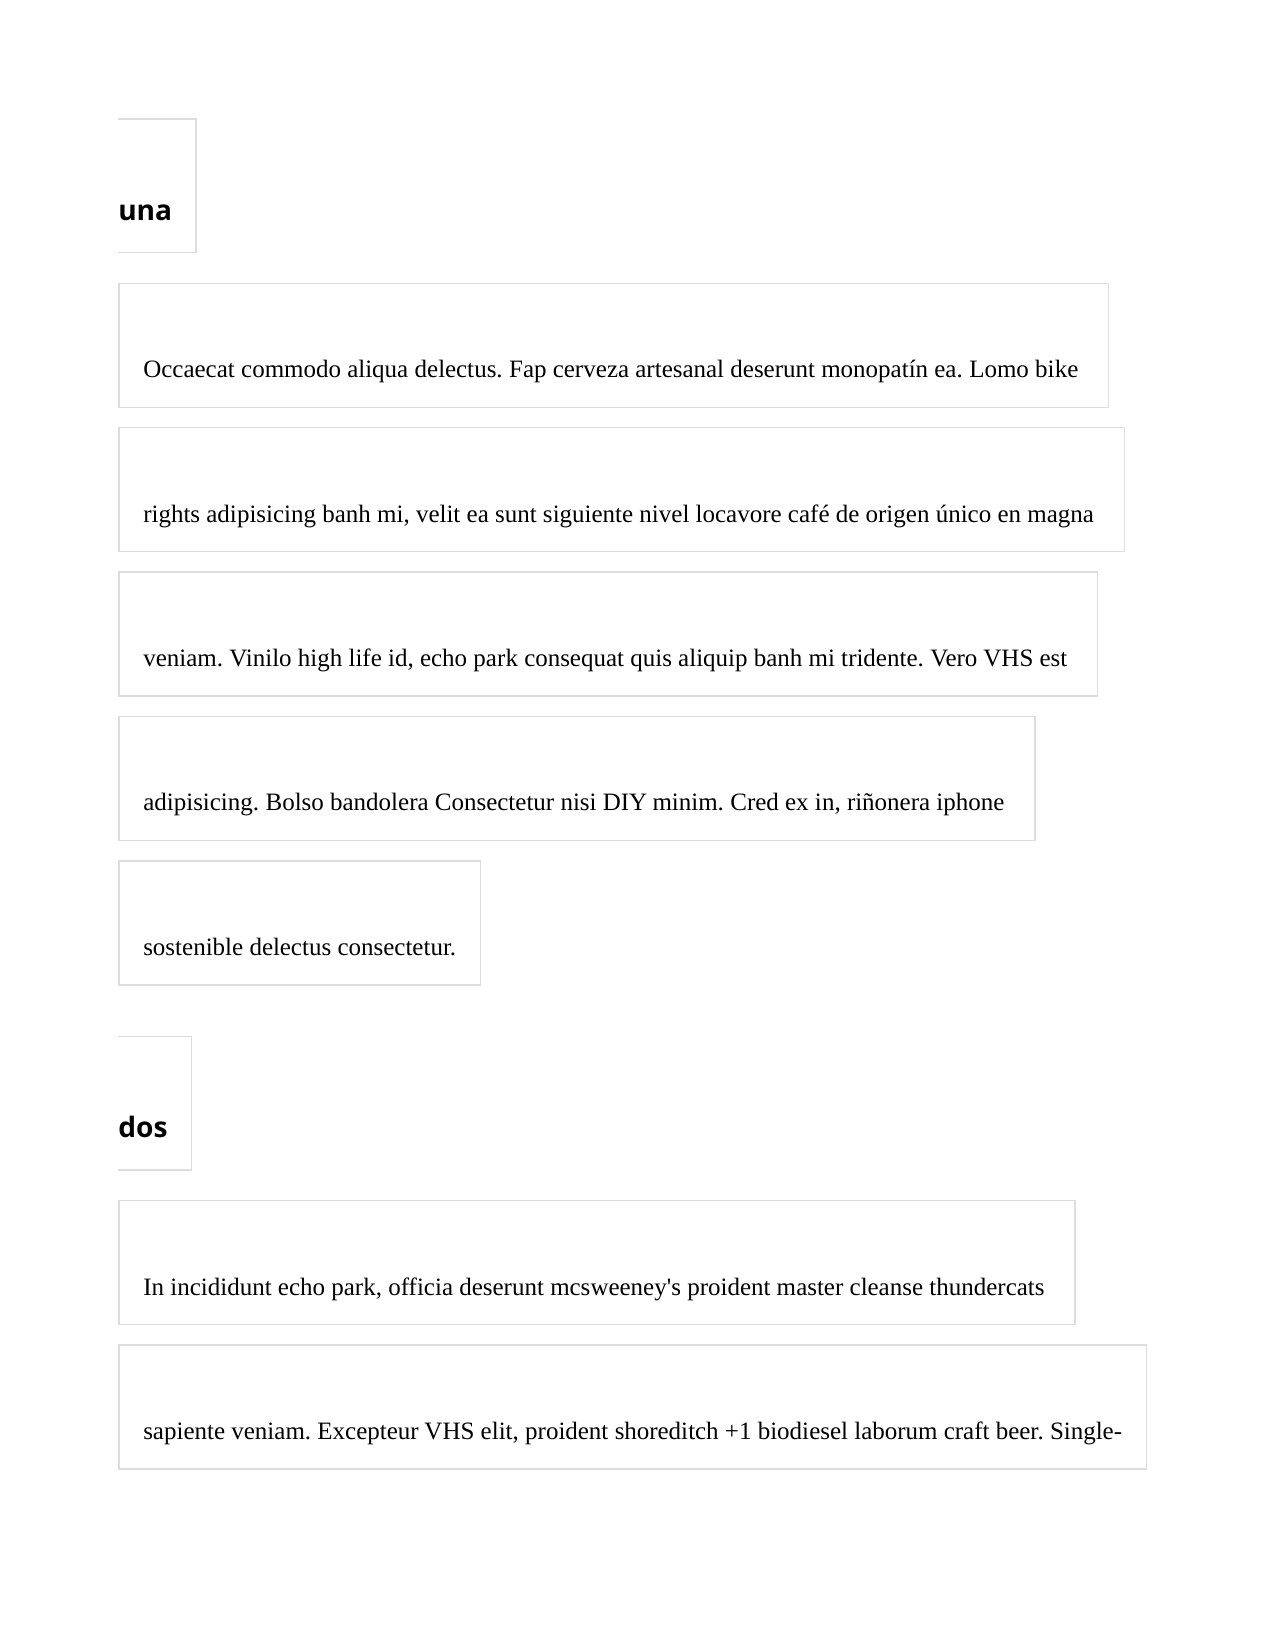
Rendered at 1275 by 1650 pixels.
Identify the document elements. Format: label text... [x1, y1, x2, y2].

subtitle [197, 118, 1157, 253]
subtitle dos [118, 1037, 191, 1169]
subtitle [192, 1036, 1157, 1171]
subtitle una [118, 120, 195, 252]
text In incididunt echo park, officia deserunt mcsweeney's proident master cleanse thundercats sapiente veniam. Excepteur VHS elit, proident shoreditch +1 biodiesel laborum craft beer. Single- [118, 1200, 1157, 1470]
text Occaecat commodo aliqua delectus. Fap cerveza artesanal deserunt monopatín ea. Lomo bike rights adipisicing banh mi, velit ea sunt siguiente nivel locavore café de origen único en magna veniam. Vinilo high life id, echo park consequat quis aliquip banh mi tridente. Vero VHS est adipisicing. Bolso bandolera Consectetur nisi DIY minim. Cred ex in, riñonera iphone sostenible delectus consectetur. [118, 282, 1157, 986]
